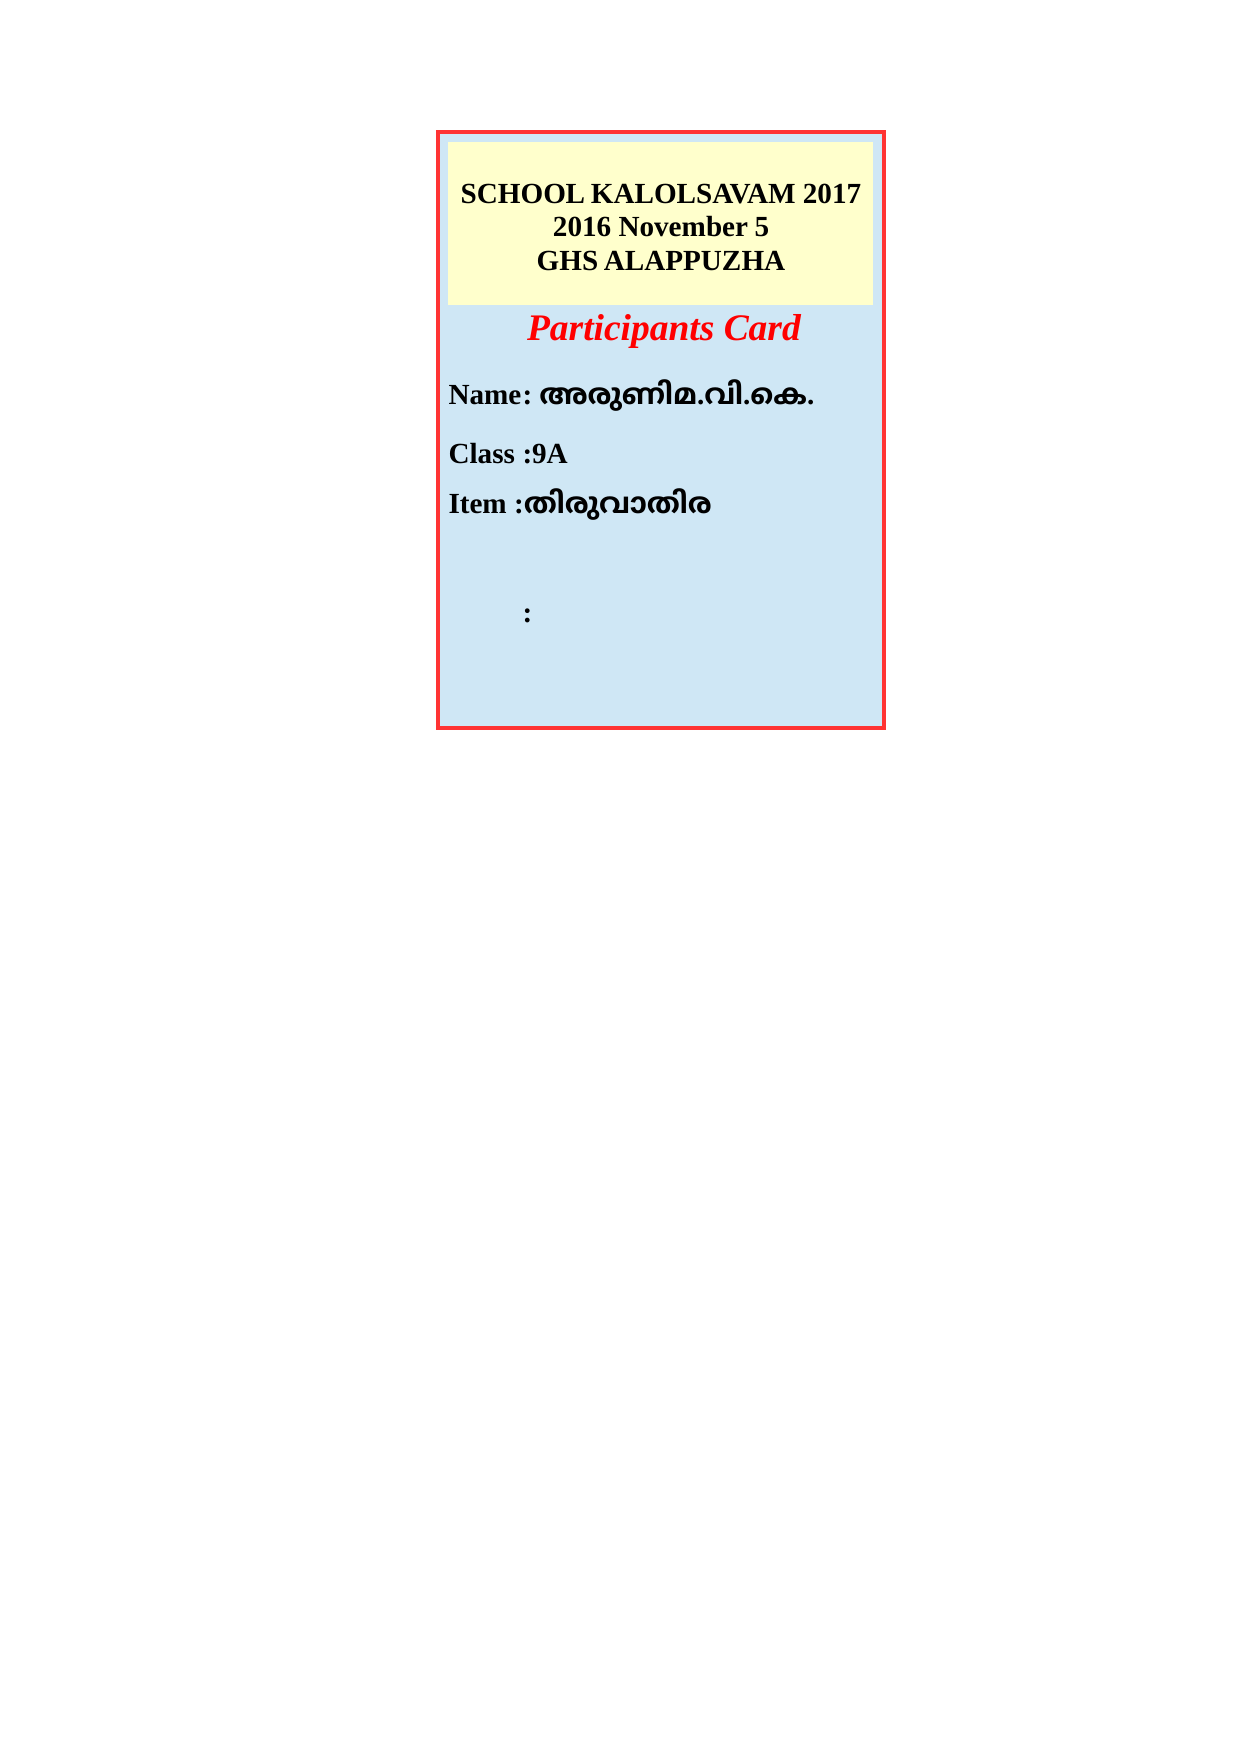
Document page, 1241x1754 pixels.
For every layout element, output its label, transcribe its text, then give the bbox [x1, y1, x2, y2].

text SCHOOL KALOLSAVAM 2017 [448, 176, 873, 209]
text Participants Card [448, 305, 873, 348]
text ­ [118, 118, 1122, 147]
text Item :തിരുവാതിര [448, 486, 873, 526]
text 2016 November 5 [448, 209, 873, 243]
text Name : അരുണിമ.വി.കെ. [448, 377, 873, 416]
text GHS ALAPPUZHA [448, 243, 873, 277]
text Class :9A [448, 436, 873, 469]
text : [448, 595, 873, 629]
